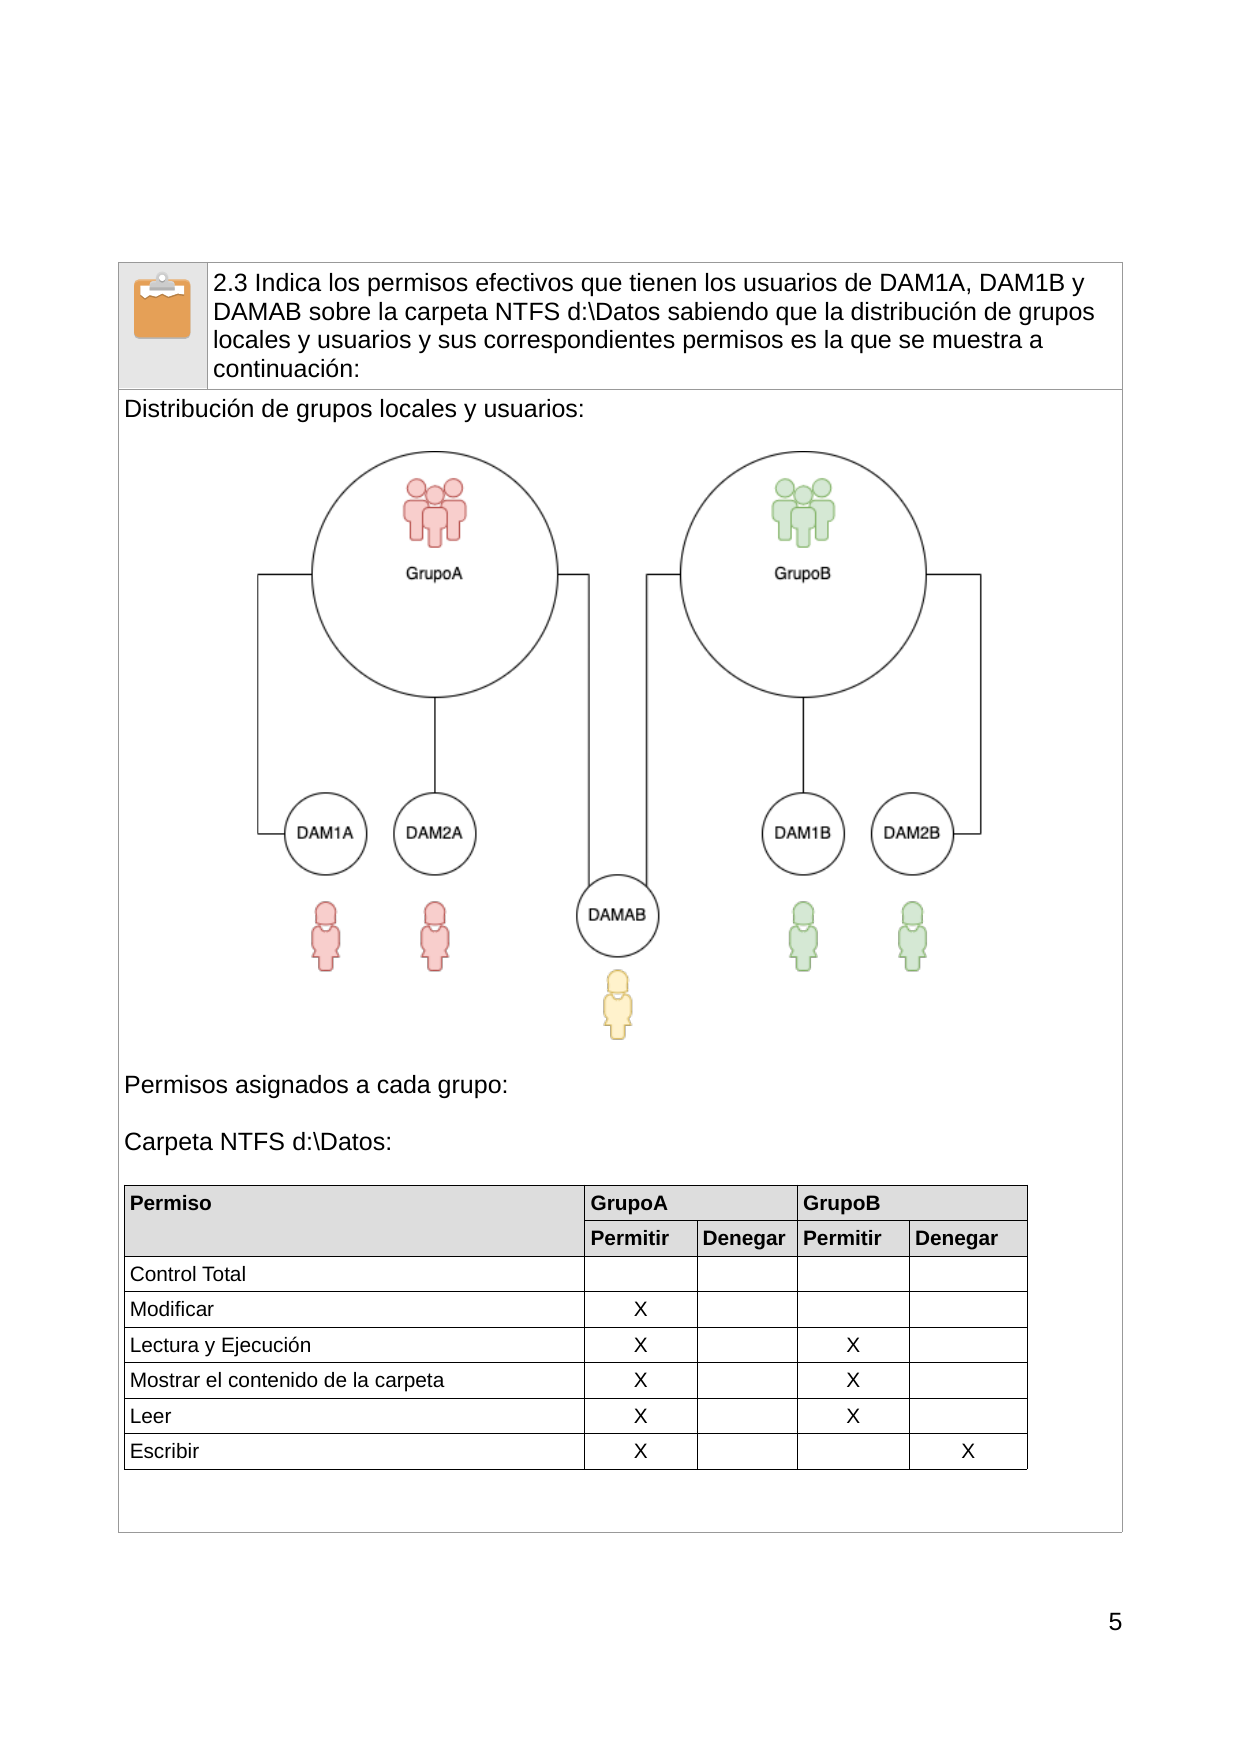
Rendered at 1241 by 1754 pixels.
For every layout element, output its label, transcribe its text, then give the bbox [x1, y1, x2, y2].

table_cell [698, 1399, 797, 1433]
table_cell Lectura y Ejecución [125, 1328, 584, 1362]
table_cell [698, 1363, 797, 1398]
table_cell X [585, 1292, 697, 1327]
table_cell [910, 1328, 1027, 1362]
table_cell Denegar [910, 1221, 1027, 1256]
table_cell [798, 1292, 909, 1327]
table_cell Escribir [125, 1434, 584, 1469]
table_cell X [798, 1399, 909, 1433]
table_cell [910, 1363, 1027, 1398]
table_cell Control Total [125, 1257, 584, 1291]
table_cell X [798, 1363, 909, 1398]
table_cell Permitir [585, 1221, 697, 1256]
table_cell [910, 1292, 1027, 1327]
table_cell Modificar [125, 1292, 584, 1327]
table_cell X [798, 1328, 909, 1362]
table_header GrupoB [798, 1186, 1027, 1220]
picture [257, 451, 983, 1041]
table_cell Permitir [798, 1221, 909, 1256]
table_cell Mostrar el contenido de la carpeta [125, 1363, 584, 1398]
table_header GrupoA [585, 1186, 797, 1220]
table_cell [698, 1292, 797, 1327]
table_cell X [585, 1399, 697, 1433]
table_cell [698, 1434, 797, 1469]
table_cell Leer [125, 1399, 584, 1433]
table_header 2.3 Indica los permisos efectivos que tienen los usuarios de DAM1A, DAM1B y DAMAB sobre la carpeta NTFS d:\Datos sabiendo que la distribución de grupos locales y usuarios y sus correspondientes permisos es la que se muestra a continuación: [208, 263, 1122, 388]
table_cell X [585, 1328, 697, 1362]
table_cell X [585, 1363, 697, 1398]
table_cell [910, 1399, 1027, 1433]
table_cell Distribución de grupos locales y usuarios: Permisos asignados a cada grupo: Carpeta NTFS d:\Datos: [119, 390, 1122, 1532]
table_cell X [585, 1434, 697, 1469]
table_header [119, 263, 207, 388]
table_cell [698, 1257, 797, 1291]
table_cell [585, 1257, 697, 1291]
table_cell [798, 1434, 909, 1469]
table_cell [698, 1328, 797, 1362]
table_cell [798, 1257, 909, 1291]
table_cell [910, 1257, 1027, 1291]
table_cell Denegar [698, 1221, 797, 1256]
table_header Permiso [125, 1186, 584, 1256]
table_cell X [910, 1434, 1027, 1469]
